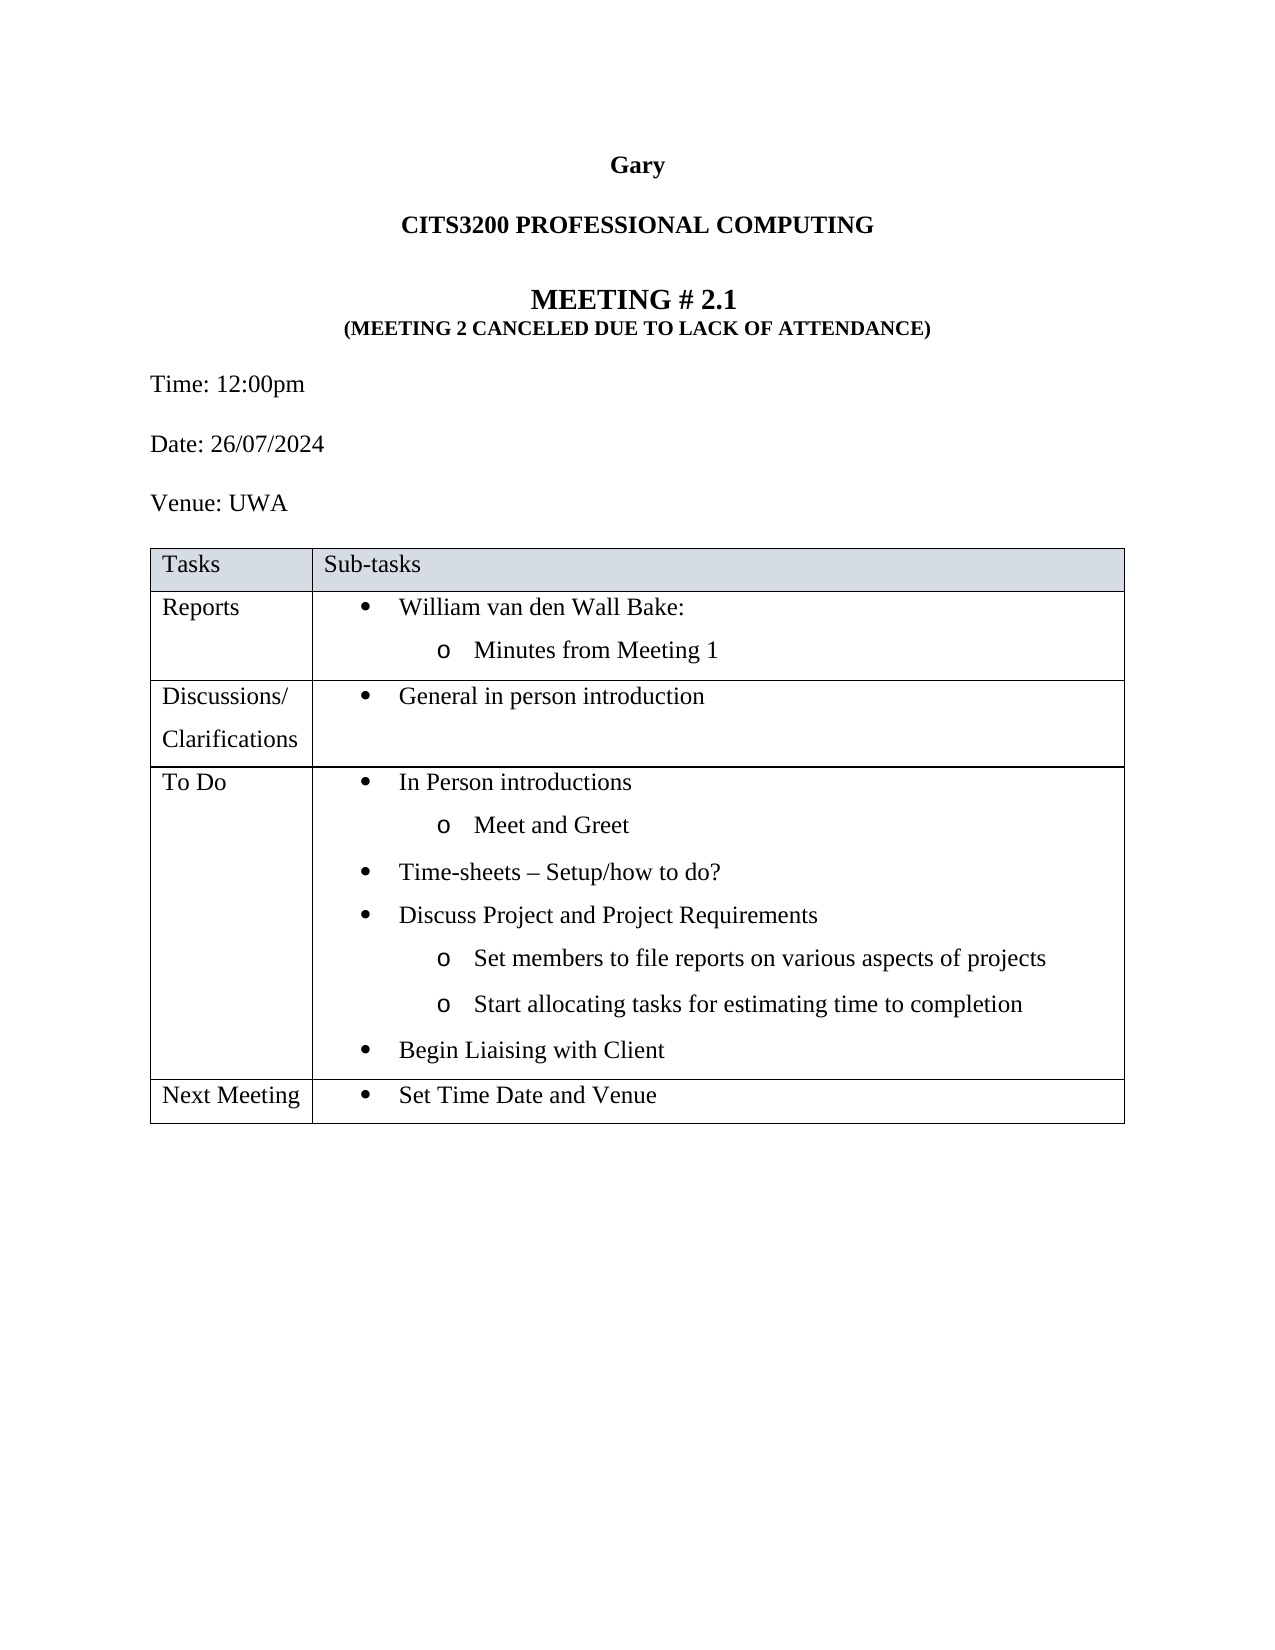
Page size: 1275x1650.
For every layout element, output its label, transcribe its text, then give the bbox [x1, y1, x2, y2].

table_cell Next Meeting [151, 1080, 312, 1123]
text Venue: UWA [150, 488, 1125, 517]
table_header Tasks [151, 549, 312, 591]
text CITS3200 PROFESSIONAL COMPUTING [150, 210, 1125, 238]
subtitle MEETING # 2.1 (MEETING 2 CANCELED DUE TO LACK OF ATTENDANCE) [150, 282, 1125, 340]
table_cell To Do [151, 768, 312, 1079]
table_header Sub-tasks [313, 549, 1124, 591]
table_cell In Person introductions Meet and Greet Time-sheets – Setup/how to do? Discuss Project and Project Requirements Set members to file reports on various aspects of projects Start allocating tasks for estimating time to completion Begin Liaising with Client [313, 768, 1124, 1079]
table_cell Discussions/Clarifications [151, 681, 312, 766]
table_cell William van den Wall Bake: Minutes from Meeting 1 [313, 592, 1124, 680]
text Date: 26/07/2024 [150, 429, 1125, 457]
text Gary [150, 150, 1125, 179]
table_cell General in person introduction [313, 681, 1124, 766]
table_cell Set Time Date and Venue [313, 1080, 1124, 1123]
table_cell Reports [151, 592, 312, 680]
text Time: 12:00pm [150, 369, 1125, 398]
